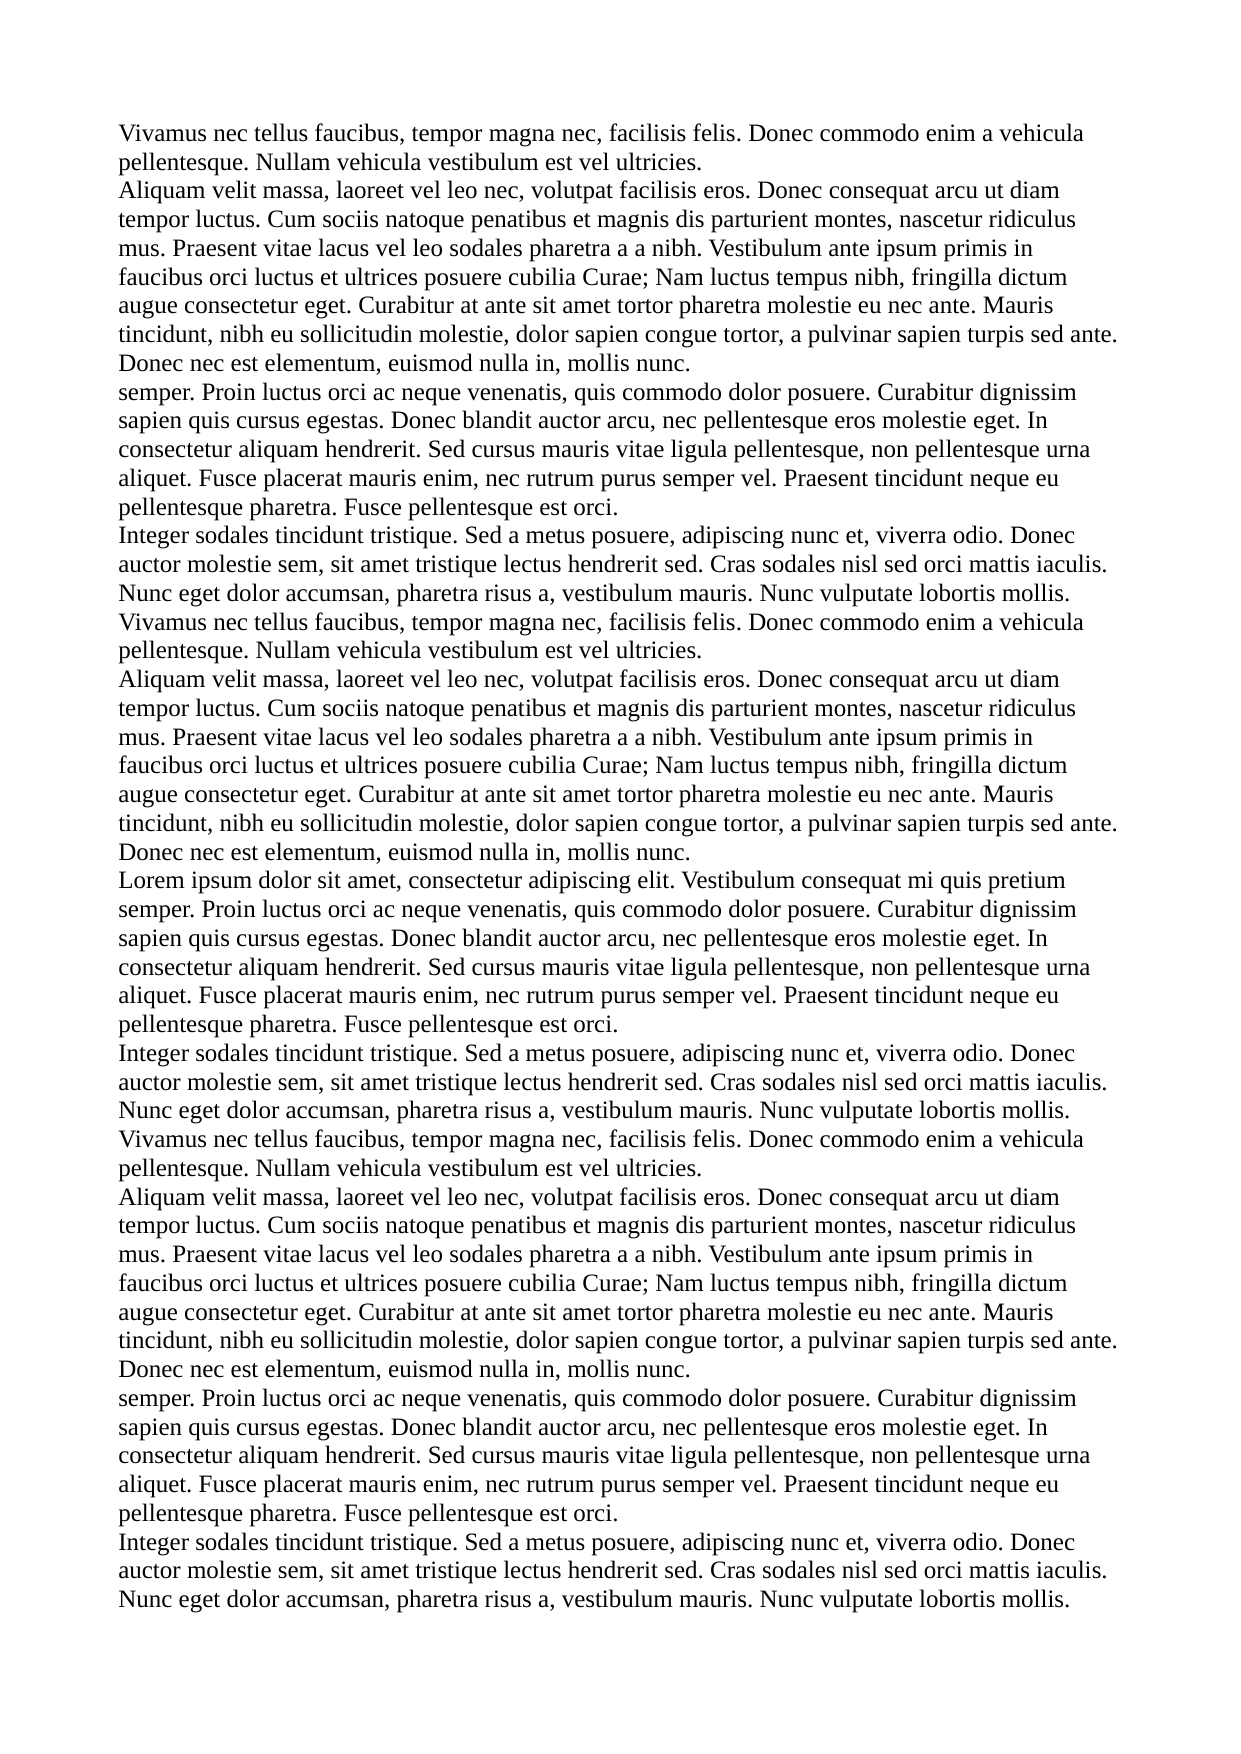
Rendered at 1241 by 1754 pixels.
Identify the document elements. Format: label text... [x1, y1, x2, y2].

text Vivamus nec tellus faucibus, tempor magna nec, facilisis felis. Donec commodo enim a vehicula pellentesque. Nullam vehicula vestibulum est vel ultricies. [118, 118, 1122, 176]
text Aliquam velit massa, laoreet vel leo nec, volutpat facilisis eros. Donec consequat arcu ut diam tempor luctus. Cum sociis natoque penatibus et magnis dis parturient montes, nascetur ridiculus mus. Praesent vitae lacus vel leo sodales pharetra a a nibh. Vestibulum ante ipsum primis in faucibus orci luctus et ultrices posuere cubilia Curae; Nam luctus tempus nibh, fringilla dictum augue consectetur eget. Curabitur at ante sit amet tortor pharetra molestie eu nec ante. Mauris tincidunt, nibh eu sollicitudin molestie, dolor sapien congue tortor, a pulvinar sapien turpis sed ante. Donec nec est elementum, euismod nulla in, mollis nunc. [118, 1182, 1122, 1383]
text Integer sodales tincidunt tristique. Sed a metus posuere, adipiscing nunc et, viverra odio. Donec auctor molestie sem, sit amet tristique lectus hendrerit sed. Cras sodales nisl sed orci mattis iaculis. Nunc eget dolor accumsan, pharetra risus a, vestibulum mauris. Nunc vulputate lobortis mollis. Vivamus nec tellus faucibus, tempor magna nec, facilisis felis. Donec commodo enim a vehicula pellentesque. Nullam vehicula vestibulum est vel ultricies. [118, 521, 1122, 664]
text semper. Proin luctus orci ac neque venenatis, quis commodo dolor posuere. Curabitur dignissim sapien quis cursus egestas. Donec blandit auctor arcu, nec pellentesque eros molestie eget. In consectetur aliquam hendrerit. Sed cursus mauris vitae ligula pellentesque, non pellentesque urna aliquet. Fusce placerat mauris enim, nec rutrum purus semper vel. Praesent tincidunt neque eu pellentesque pharetra. Fusce pellentesque est orci. [118, 1383, 1122, 1527]
text Lorem ipsum dolor sit amet, consectetur adipiscing elit. Vestibulum consequat mi quis pretium semper. Proin luctus orci ac neque venenatis, quis commodo dolor posuere. Curabitur dignissim sapien quis cursus egestas. Donec blandit auctor arcu, nec pellentesque eros molestie eget. In consectetur aliquam hendrerit. Sed cursus mauris vitae ligula pellentesque, non pellentesque urna aliquet. Fusce placerat mauris enim, nec rutrum purus semper vel. Praesent tincidunt neque eu pellentesque pharetra. Fusce pellentesque est orci. [118, 866, 1122, 1038]
text Integer sodales tincidunt tristique. Sed a metus posuere, adipiscing nunc et, viverra odio. Donec auctor molestie sem, sit amet tristique lectus hendrerit sed. Cras sodales nisl sed orci mattis iaculis. Nunc eget dolor accumsan, pharetra risus a, vestibulum mauris. Nunc vulputate lobortis mollis. Vivamus nec tellus faucibus, tempor magna nec, facilisis felis. Donec commodo enim a vehicula pellentesque. Nullam vehicula vestibulum est vel ultricies. [118, 1038, 1122, 1182]
text Aliquam velit massa, laoreet vel leo nec, volutpat facilisis eros. Donec consequat arcu ut diam tempor luctus. Cum sociis natoque penatibus et magnis dis parturient montes, nascetur ridiculus mus. Praesent vitae lacus vel leo sodales pharetra a a nibh. Vestibulum ante ipsum primis in faucibus orci luctus et ultrices posuere cubilia Curae; Nam luctus tempus nibh, fringilla dictum augue consectetur eget. Curabitur at ante sit amet tortor pharetra molestie eu nec ante. Mauris tincidunt, nibh eu sollicitudin molestie, dolor sapien congue tortor, a pulvinar sapien turpis sed ante. Donec nec est elementum, euismod nulla in, mollis nunc. [118, 664, 1122, 866]
text Integer sodales tincidunt tristique. Sed a metus posuere, adipiscing nunc et, viverra odio. Donec auctor molestie sem, sit amet tristique lectus hendrerit sed. Cras sodales nisl sed orci mattis iaculis. Nunc eget dolor accumsan, pharetra risus a, vestibulum mauris. Nunc vulputate lobortis mollis. [118, 1527, 1122, 1613]
text Aliquam velit massa, laoreet vel leo nec, volutpat facilisis eros. Donec consequat arcu ut diam tempor luctus. Cum sociis natoque penatibus et magnis dis parturient montes, nascetur ridiculus mus. Praesent vitae lacus vel leo sodales pharetra a a nibh. Vestibulum ante ipsum primis in faucibus orci luctus et ultrices posuere cubilia Curae; Nam luctus tempus nibh, fringilla dictum augue consectetur eget. Curabitur at ante sit amet tortor pharetra molestie eu nec ante. Mauris tincidunt, nibh eu sollicitudin molestie, dolor sapien congue tortor, a pulvinar sapien turpis sed ante. Donec nec est elementum, euismod nulla in, mollis nunc. [118, 176, 1122, 377]
text semper. Proin luctus orci ac neque venenatis, quis commodo dolor posuere. Curabitur dignissim sapien quis cursus egestas. Donec blandit auctor arcu, nec pellentesque eros molestie eget. In consectetur aliquam hendrerit. Sed cursus mauris vitae ligula pellentesque, non pellentesque urna aliquet. Fusce placerat mauris enim, nec rutrum purus semper vel. Praesent tincidunt neque eu pellentesque pharetra. Fusce pellentesque est orci. [118, 377, 1122, 521]
